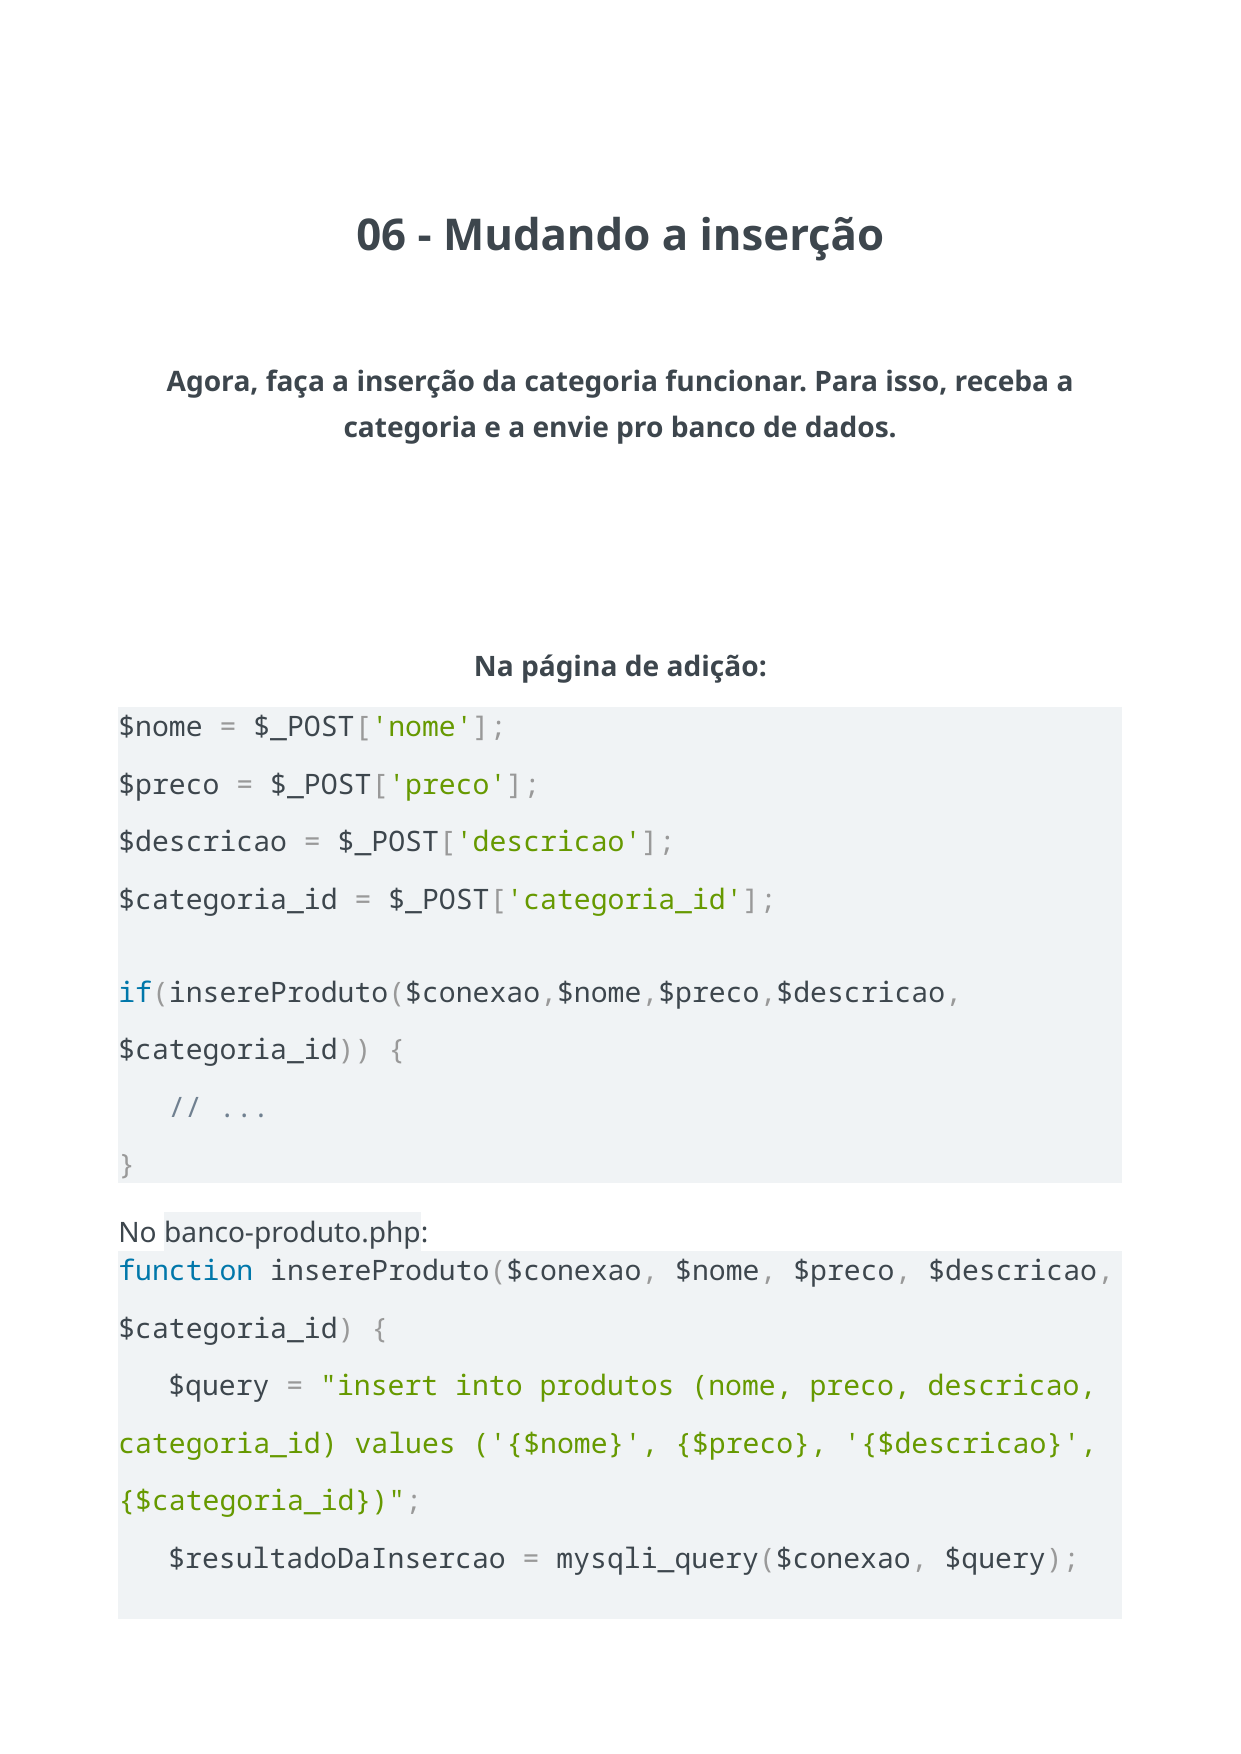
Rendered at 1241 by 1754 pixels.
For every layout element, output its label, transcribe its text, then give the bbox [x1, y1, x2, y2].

text // ... [118, 1087, 1122, 1126]
text $query = "insert into produtos (nome, preco, descricao, categoria_id) values ('{$nome}', {$preco}, '{$descricao}', {$categoria_id})"; [118, 1366, 1122, 1519]
text $categoria_id = $_POST['categoria_id']; [118, 879, 1122, 918]
text $preco = $_POST['preco']; [118, 764, 1122, 803]
text if(insereProduto($conexao,$nome,$preco,$descricao,$categoria_id)) { [118, 972, 1122, 1068]
text $descricao = $_POST['descricao']; [118, 822, 1122, 860]
text Na página de adição: [118, 646, 1122, 684]
text function insereProduto($conexao, $nome, $preco, $descricao, $categoria_id) { [118, 1251, 1122, 1346]
text No banco-produto.php: [118, 1202, 1122, 1251]
subtitle 06 - Mudando a inserção [118, 204, 1122, 263]
text $nome = $_POST['nome']; [118, 707, 1122, 745]
text Agora, faça a inserção da categoria funcionar. Para isso, receba a categoria e a envie pro banco de dados. [118, 362, 1122, 446]
text $resultadoDaInsercao = mysqli_query($conexao, $query); [118, 1538, 1122, 1576]
text } [118, 1145, 1122, 1183]
